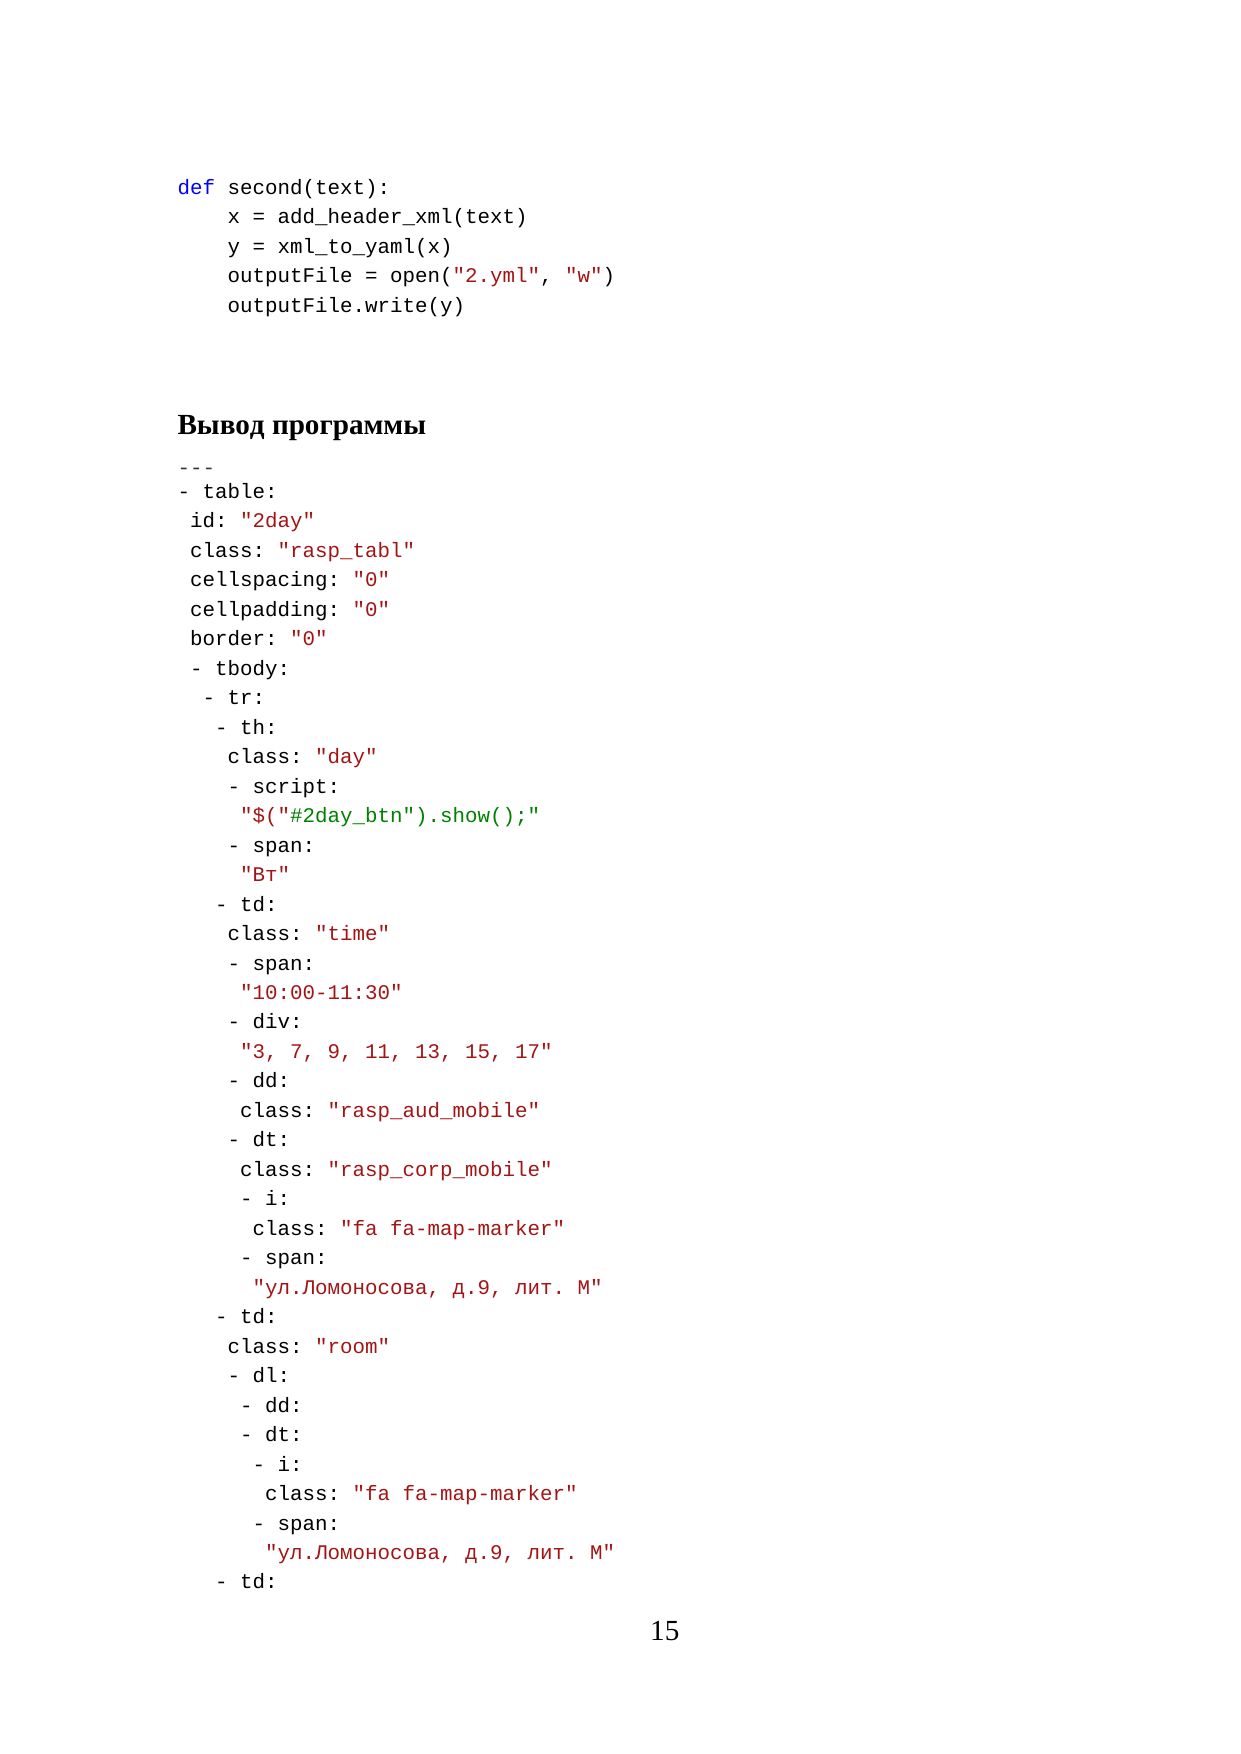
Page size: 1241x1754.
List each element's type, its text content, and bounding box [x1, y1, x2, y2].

text - tr: [177, 687, 1152, 711]
text "10:00-11:30" [177, 982, 1152, 1006]
text - td: [177, 1306, 1152, 1330]
text class: "rasp_aud_mobile" [177, 1100, 1152, 1123]
text cellpadding: "0" [177, 599, 1152, 622]
text outputFile.write(y) [177, 295, 1152, 319]
text class: "rasp_tabl" [177, 540, 1152, 563]
text - span: [177, 834, 1152, 858]
text x = add_header_xml(text) [177, 207, 1152, 230]
text border: "0" [177, 628, 1152, 652]
text - dl: [177, 1365, 1152, 1389]
text "Вт" [177, 864, 1152, 888]
text - dt: [177, 1424, 1152, 1448]
text - span: [177, 952, 1152, 976]
text - table: [177, 481, 1152, 504]
text - th: [177, 717, 1152, 740]
text - dd: [177, 1070, 1152, 1094]
text class: "fa fa-map-marker" [177, 1483, 1152, 1507]
text def second(text): [177, 177, 1152, 201]
text cellspacing: "0" [177, 569, 1152, 593]
text "ул.Ломоносова, д.9, лит. М" [177, 1542, 1152, 1566]
text - script: [177, 776, 1152, 799]
text - span: [177, 1247, 1152, 1271]
text - i: [177, 1188, 1152, 1212]
text - span: [177, 1513, 1152, 1536]
text id: "2day" [177, 510, 1152, 534]
text class: "rasp_corp_mobile" [177, 1159, 1152, 1182]
text class: "fa fa-map-marker" [177, 1218, 1152, 1241]
text "ул.Ломоносова, д.9, лит. М" [177, 1277, 1152, 1300]
text "3, 7, 9, 11, 13, 15, 17" [177, 1041, 1152, 1064]
text - tbody: [177, 658, 1152, 681]
text outputFile = open("2.yml", "w") [177, 266, 1152, 289]
text - div: [177, 1011, 1152, 1035]
text --- [177, 455, 1152, 481]
text y = xml_to_yaml(x) [177, 236, 1152, 260]
text - td: [177, 1572, 1152, 1595]
text class: "day" [177, 746, 1152, 770]
text class: "time" [177, 923, 1152, 947]
text - dt: [177, 1129, 1152, 1153]
text - td: [177, 893, 1152, 917]
text - i: [177, 1454, 1152, 1477]
subtitle Вывод программы [177, 407, 1152, 440]
text "$("#2day_btn").show();" [177, 805, 1152, 829]
text - dd: [177, 1395, 1152, 1418]
text class: "room" [177, 1336, 1152, 1359]
